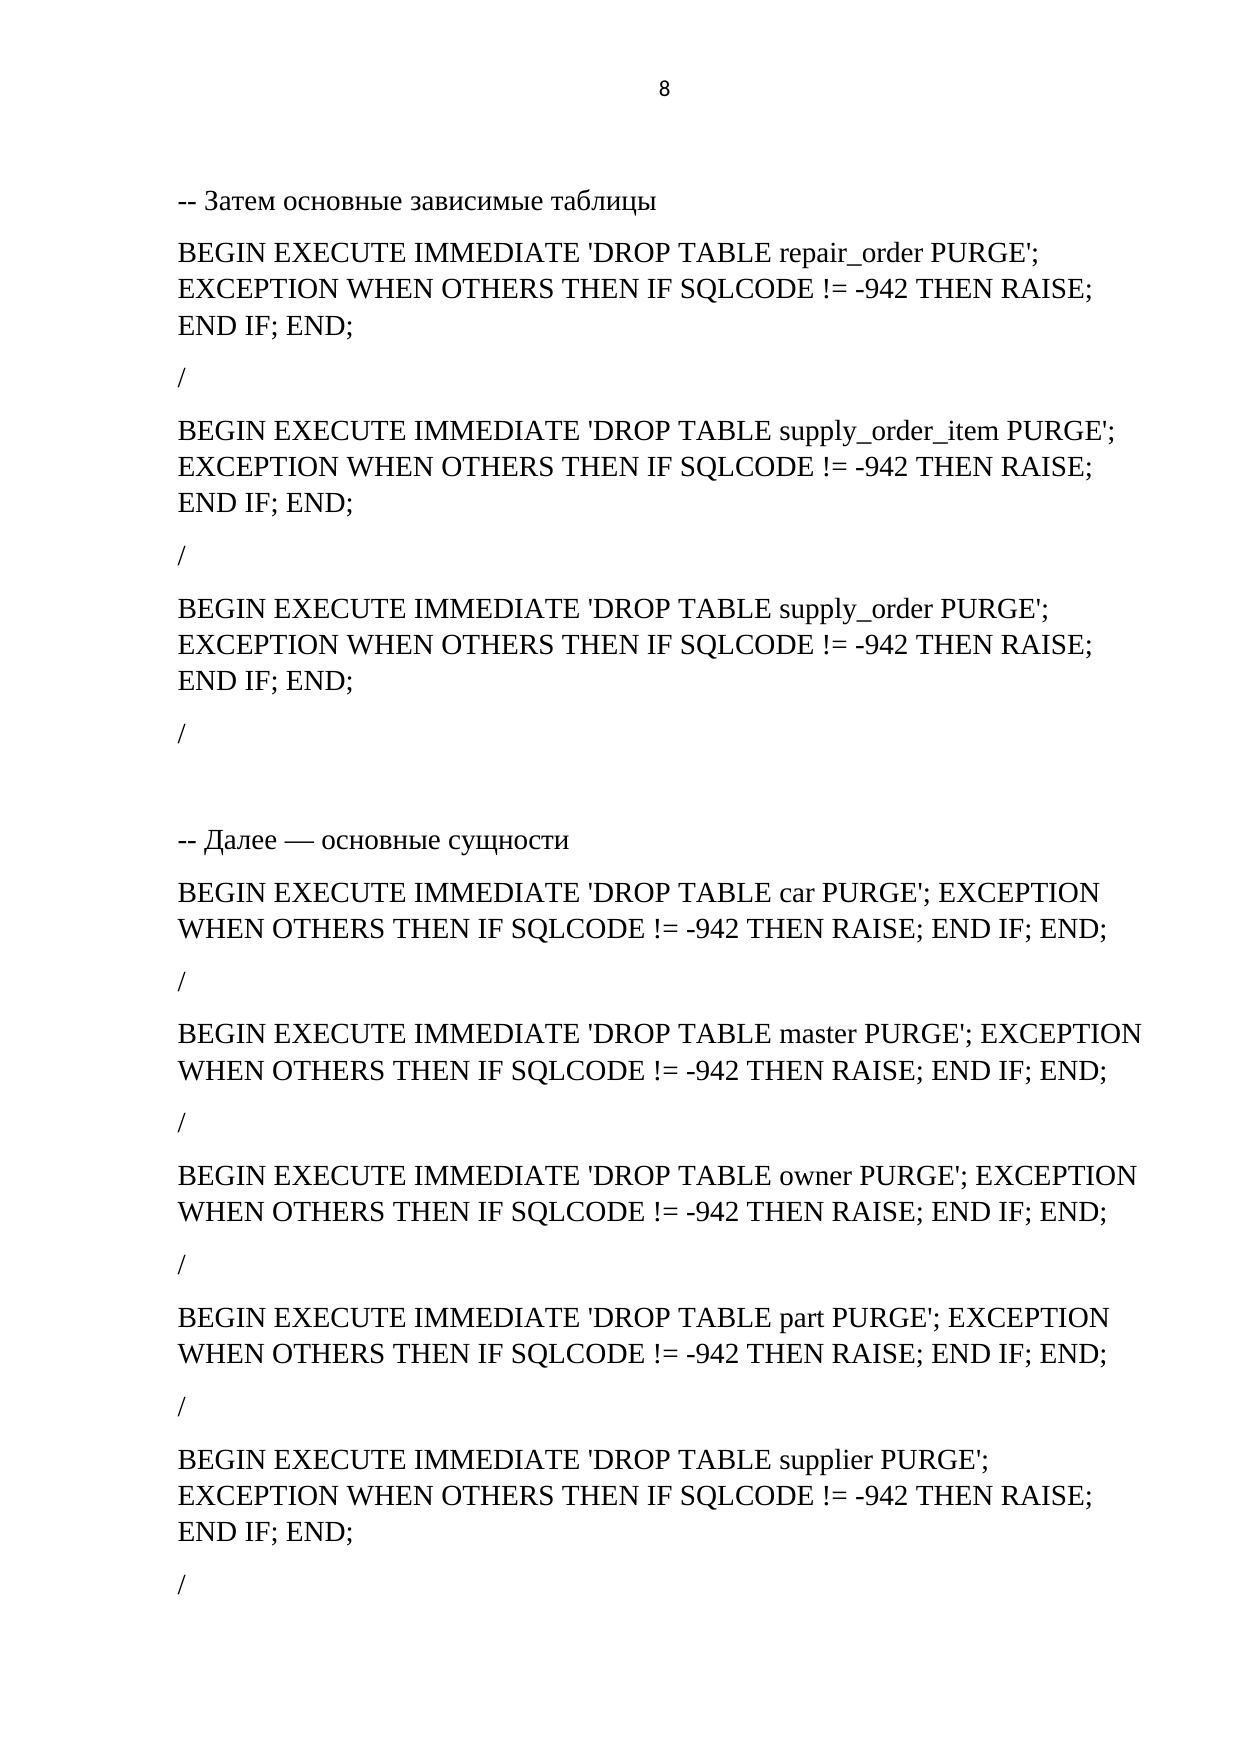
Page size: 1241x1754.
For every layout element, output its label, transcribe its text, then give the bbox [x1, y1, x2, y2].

text -- Затем основные зависимые таблицы [177, 183, 1152, 216]
text BEGIN EXECUTE IMMEDIATE 'DROP TABLE supply_order PURGE'; EXCEPTION WHEN OTHERS THEN IF SQLCODE != -942 THEN RAISE; END IF; END; [177, 591, 1152, 697]
text BEGIN EXECUTE IMMEDIATE 'DROP TABLE master PURGE'; EXCEPTION WHEN OTHERS THEN IF SQLCODE != -942 THEN RAISE; END IF; END; [177, 1017, 1152, 1086]
text / [177, 1247, 1152, 1281]
text -- Далее — основные сущности [177, 822, 1152, 856]
text BEGIN EXECUTE IMMEDIATE 'DROP TABLE car PURGE'; EXCEPTION WHEN OTHERS THEN IF SQLCODE != -942 THEN RAISE; END IF; END; [177, 875, 1152, 944]
text BEGIN EXECUTE IMMEDIATE 'DROP TABLE part PURGE'; EXCEPTION WHEN OTHERS THEN IF SQLCODE != -942 THEN RAISE; END IF; END; [177, 1300, 1152, 1370]
text / [177, 964, 1152, 997]
text BEGIN EXECUTE IMMEDIATE 'DROP TABLE supply_order_item PURGE'; EXCEPTION WHEN OTHERS THEN IF SQLCODE != -942 THEN RAISE; END IF; END; [177, 413, 1152, 519]
text / [177, 361, 1152, 394]
text BEGIN EXECUTE IMMEDIATE 'DROP TABLE repair_order PURGE'; EXCEPTION WHEN OTHERS THEN IF SQLCODE != -942 THEN RAISE; END IF; END; [177, 235, 1152, 341]
text BEGIN EXECUTE IMMEDIATE 'DROP TABLE owner PURGE'; EXCEPTION WHEN OTHERS THEN IF SQLCODE != -942 THEN RAISE; END IF; END; [177, 1158, 1152, 1228]
text / [177, 1567, 1152, 1601]
text / [177, 1389, 1152, 1423]
text / [177, 1106, 1152, 1139]
text BEGIN EXECUTE IMMEDIATE 'DROP TABLE supplier PURGE'; EXCEPTION WHEN OTHERS THEN IF SQLCODE != -942 THEN RAISE; END IF; END; [177, 1442, 1152, 1548]
text / [177, 716, 1152, 750]
text / [177, 538, 1152, 572]
